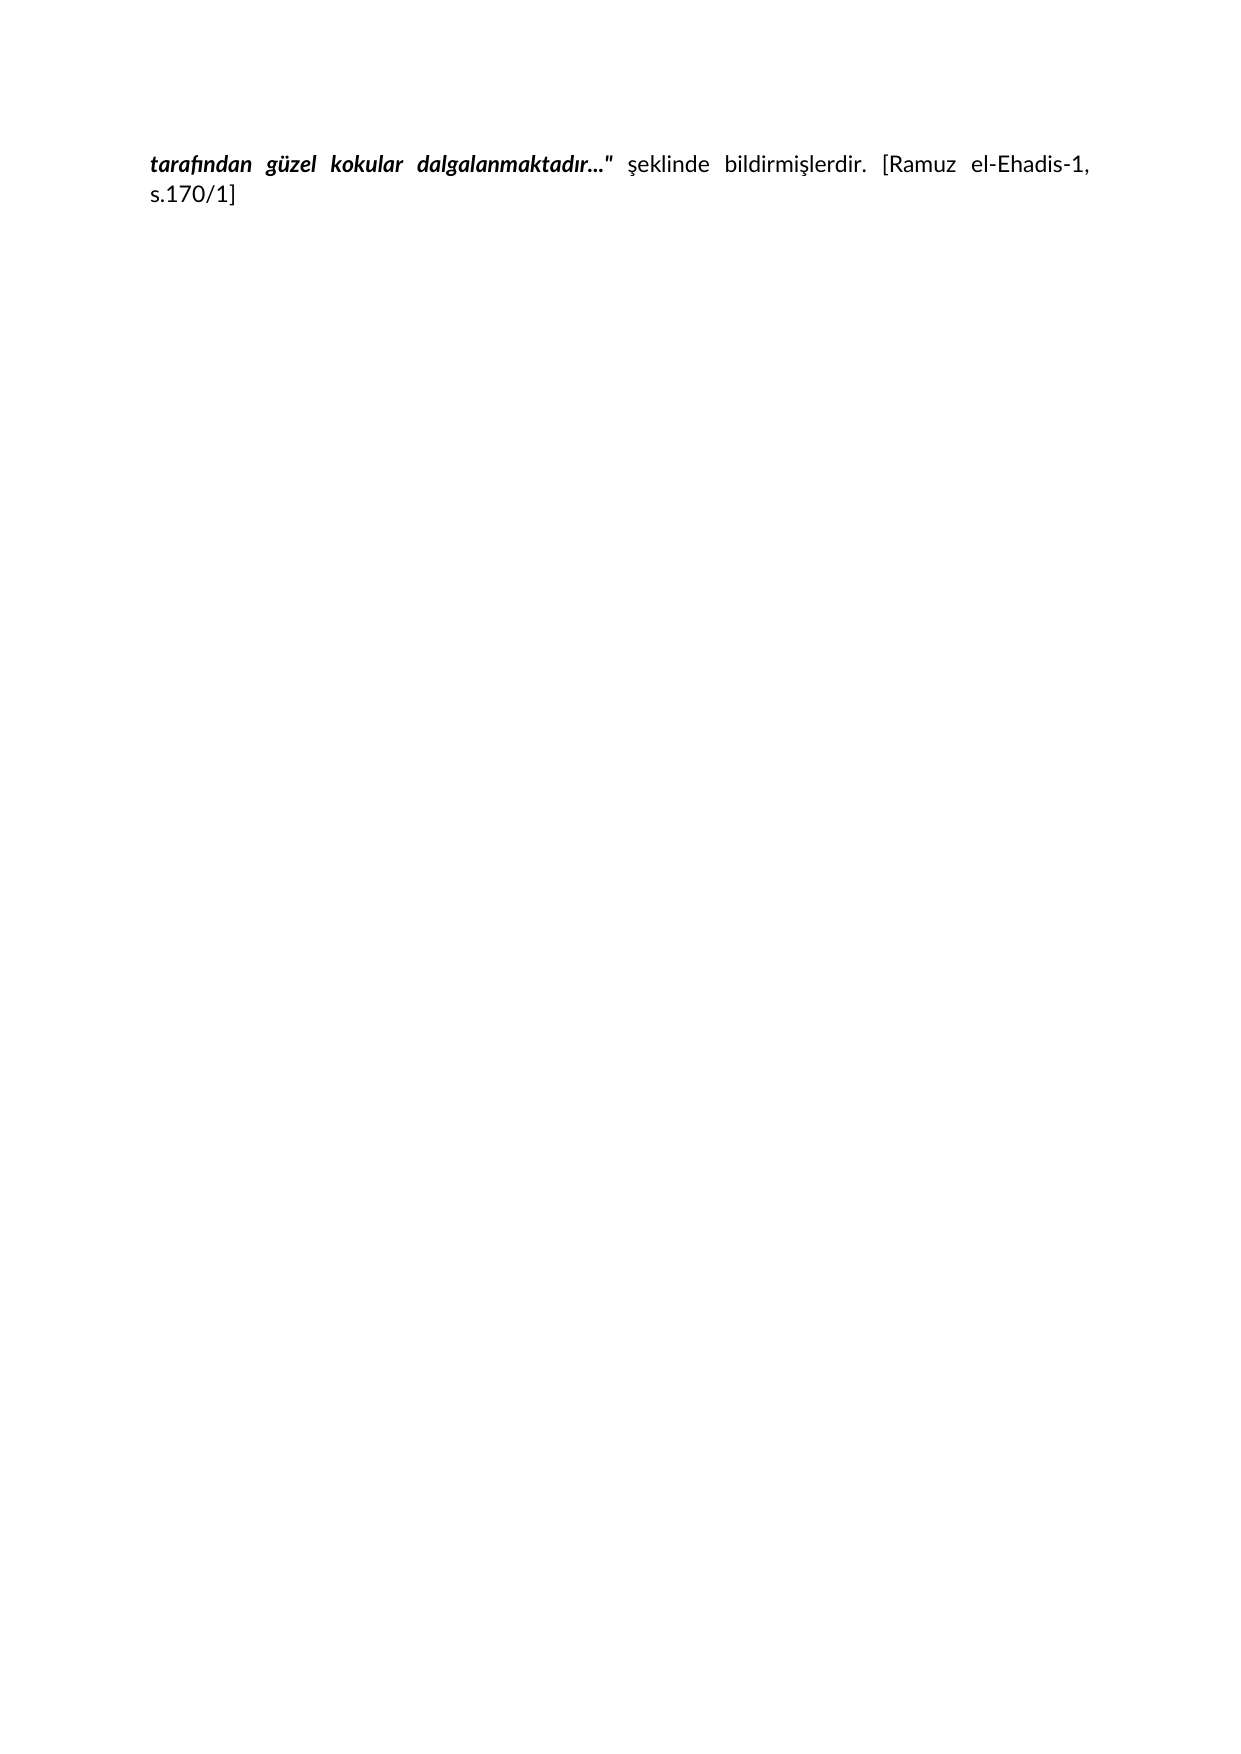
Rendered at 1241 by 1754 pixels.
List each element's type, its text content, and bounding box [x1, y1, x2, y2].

text tarafından güzel kokular dalgalanmaktadır..." şeklinde bildirmişlerdir. [Ramuz el-Ehadis-1, s.170/1] [150, 150, 1090, 208]
